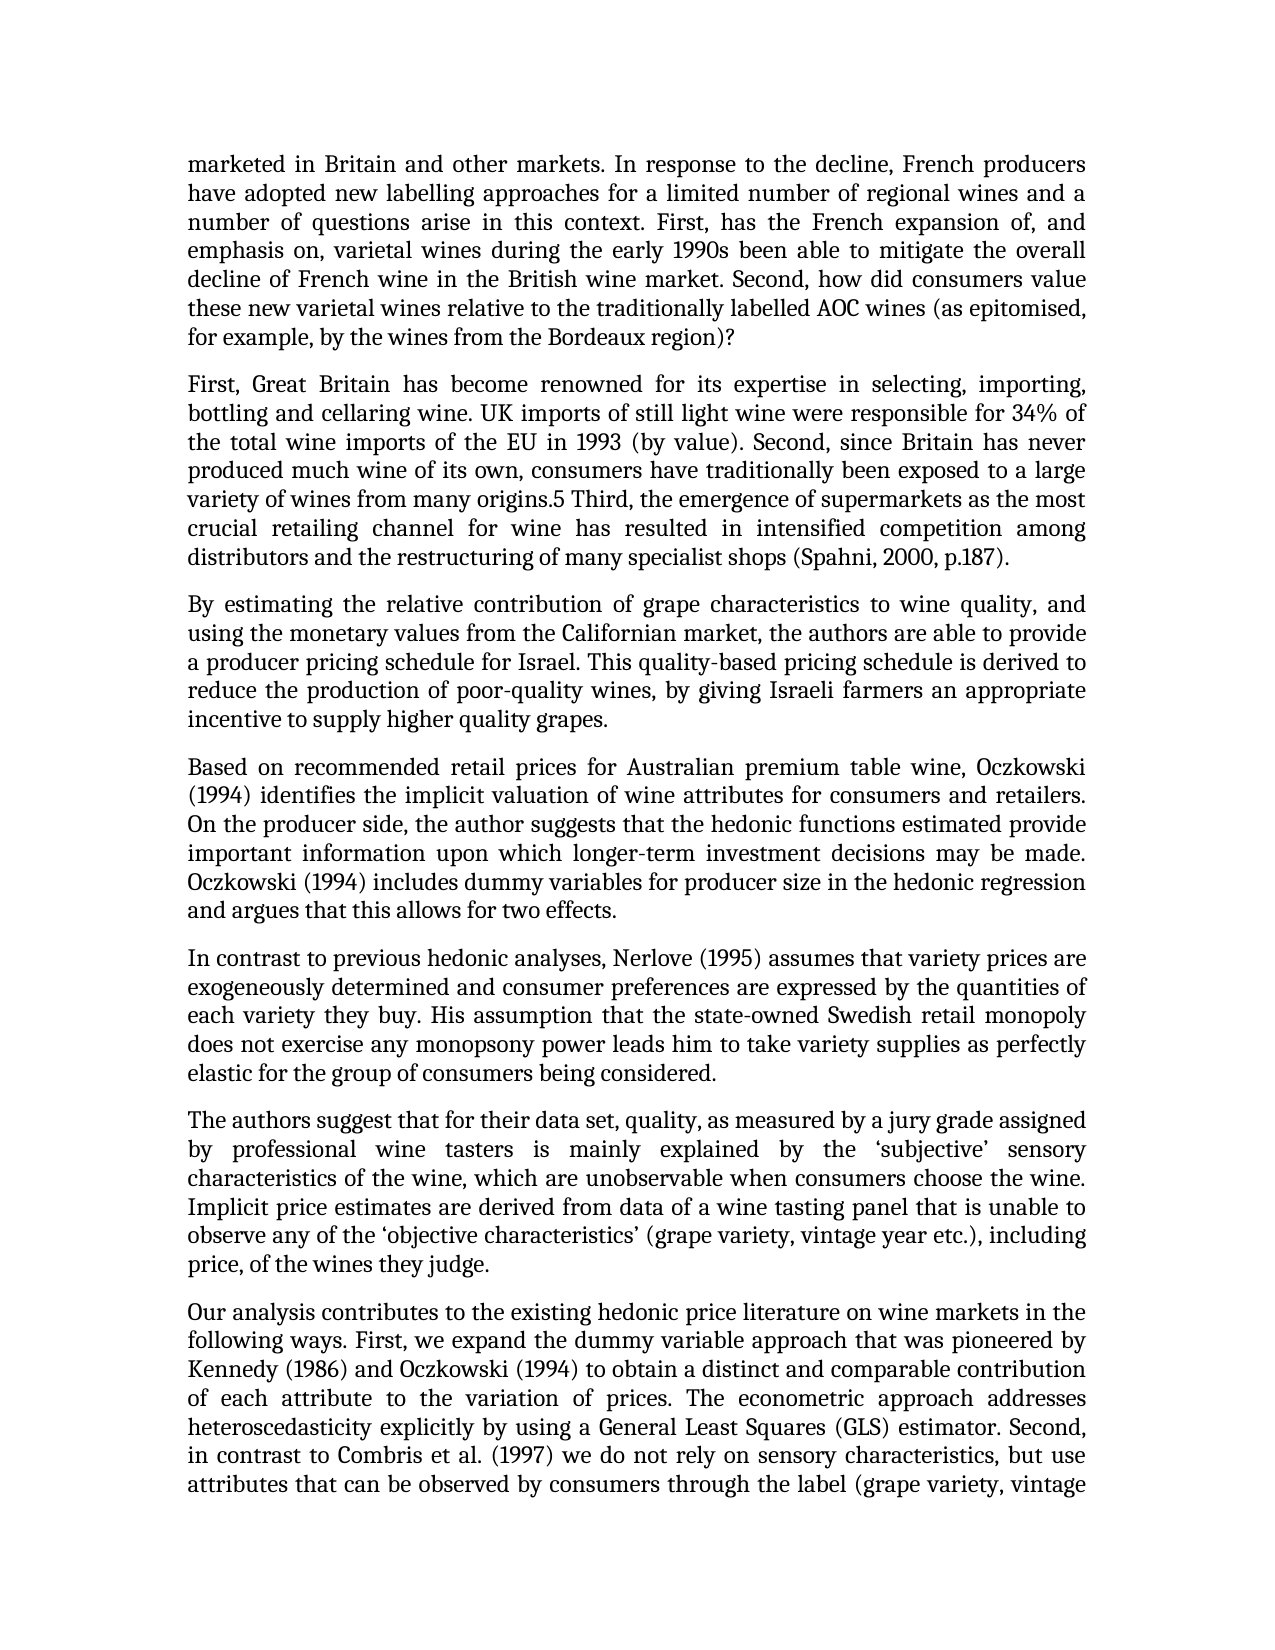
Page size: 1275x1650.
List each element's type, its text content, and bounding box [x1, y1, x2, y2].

text marketed in Britain and other markets. In response to the decline, French producers have adopted new labelling approaches for a limited number of regional wines and a number of questions arise in this context. First, has the French expansion of, and emphasis on, varietal wines during the early 1990s been able to mitigate the overall decline of French wine in the British wine market. Second, how did consumers value these new varietal wines relative to the traditionally labelled AOC wines (as epitomised, for example, by the wines from the Bordeaux region)? [187, 150, 1087, 351]
text Based on recommended retail prices for Australian premium table wine, Oczkowski (1994) identifies the implicit valuation of wine attributes for consumers and retailers. On the producer side, the author suggests that the hedonic functions estimated provide important information upon which longer-term investment decisions may be made. Oczkowski (1994) includes dummy variables for producer size in the hedonic regression and argues that this allows for two effects. [187, 752, 1087, 925]
text First, Great Britain has become renowned for its expertise in selecting, importing, bottling and cellaring wine. UK imports of still light wine were responsible for 34% of the total wine imports of the EU in 1993 (by value). Second, since Britain has never produced much wine of its own, consumers have traditionally been exposed to a large variety of wines from many origins.5 Third, the emergence of supermarkets as the most crucial retailing channel for wine has resulted in intensified competition among distributors and the restructuring of many specialist shops (Spahni, 2000, p.187). [187, 370, 1087, 571]
text By estimating the relative contribution of grape characteristics to wine quality, and using the monetary values from the Californian market, the authors are able to provide a producer pricing schedule for Israel. This quality-based pricing schedule is derived to reduce the production of poor-quality wines, by giving Israeli farmers an appropriate incentive to supply higher quality grapes. [187, 590, 1087, 734]
text In contrast to previous hedonic analyses, Nerlove (1995) assumes that variety prices are exogeneously determined and consumer preferences are expressed by the quantities of each variety they buy. His assumption that the state-owned Swedish retail monopoly does not exercise any monopsony power leads him to take variety supplies as perfectly elastic for the group of consumers being considered. [187, 944, 1087, 1087]
text Our analysis contributes to the existing hedonic price literature on wine markets in the following ways. First, we expand the dummy variable approach that was pioneered by Kennedy (1986) and Oczkowski (1994) to obtain a distinct and comparable contribution of each attribute to the variation of prices. The econometric approach addresses heteroscedasticity explicitly by using a General Least Squares (GLS) estimator. Second, in contrast to Combris et al. (1997) we do not rely on sensory characteristics, but use attributes that can be observed by consumers through the label (grape variety, vintage [187, 1297, 1087, 1499]
text The authors suggest that for their data set, quality, as measured by a jury grade assigned by professional wine tasters is mainly explained by the ‘subjective’ sensory characteristics of the wine, which are unobservable when consumers choose the wine. Implicit price estimates are derived from data of a wine tasting panel that is unable to observe any of the ‘objective characteristics’ (grape variety, vintage year etc.), including price, of the wines they judge. [187, 1106, 1087, 1279]
